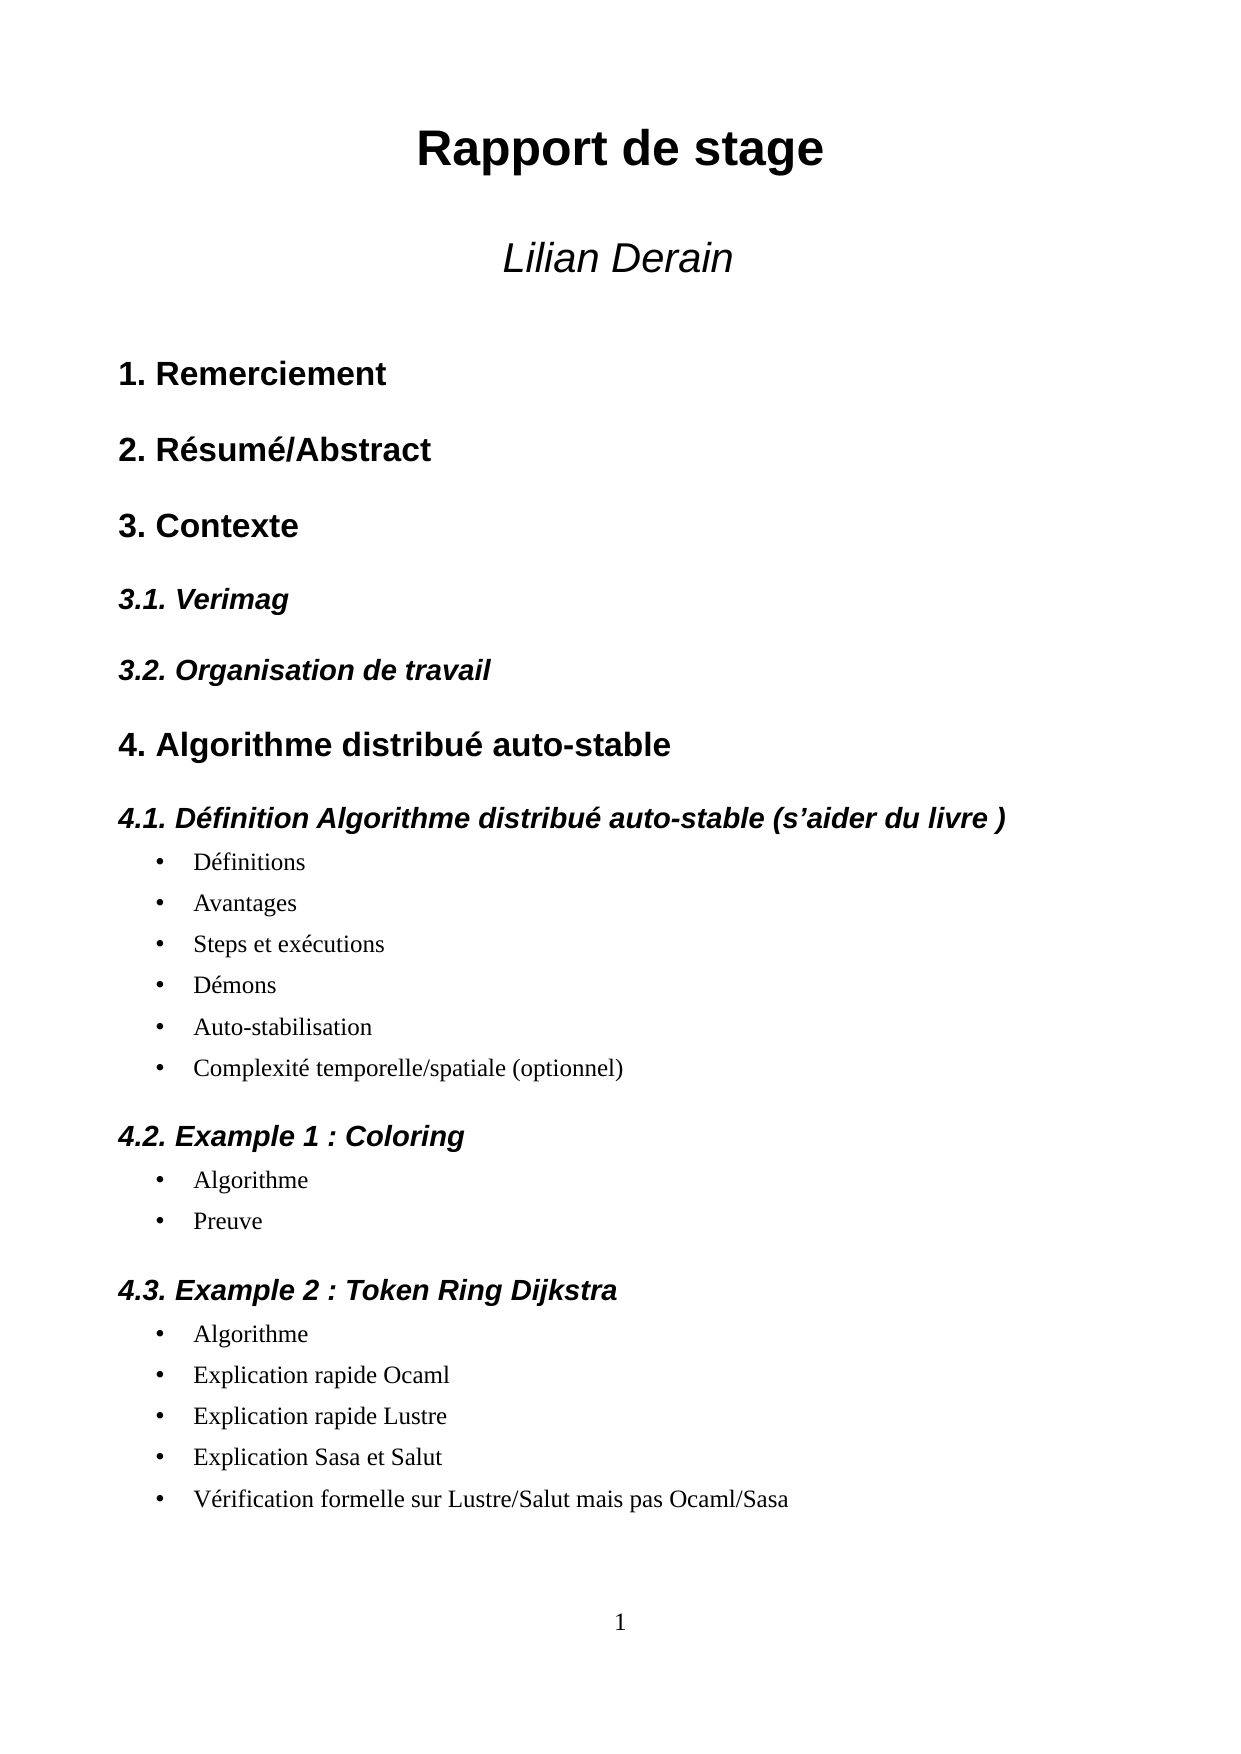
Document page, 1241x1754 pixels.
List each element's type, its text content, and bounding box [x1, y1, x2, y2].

subtitle Organisation de travail [118, 653, 1122, 687]
list Définitions [156, 847, 1122, 875]
list Avantages [156, 888, 1122, 917]
subtitle Contexte [118, 506, 1122, 545]
list Démons [156, 970, 1122, 999]
list Preuve [156, 1206, 1122, 1235]
list Steps et exécutions [156, 929, 1122, 958]
list Explication rapide Lustre [156, 1401, 1122, 1430]
title Rapport de stage [118, 118, 1122, 176]
subtitle Lilian Derain [118, 233, 1122, 281]
list Algorithme [156, 1165, 1122, 1194]
list Algorithme [156, 1319, 1122, 1347]
list Explication Sasa et Salut [156, 1442, 1122, 1471]
subtitle Résumé/Abstract [118, 430, 1122, 469]
subtitle Remerciement [118, 354, 1122, 393]
subtitle Verimag [118, 582, 1122, 616]
subtitle Example 2 : Token Ring Dijkstra [118, 1273, 1122, 1306]
list Complexité temporelle/spatiale (optionnel) [156, 1053, 1122, 1082]
subtitle Définition Algorithme distribué auto-stable (s’aider du livre ) [118, 801, 1122, 834]
subtitle Example 1 : Coloring [118, 1119, 1122, 1153]
list Auto-stabilisation [156, 1012, 1122, 1040]
subtitle Algorithme distribué auto-stable [118, 724, 1122, 763]
list Explication rapide Ocaml [156, 1360, 1122, 1389]
list Vérification formelle sur Lustre/Salut mais pas Ocaml/Sasa [156, 1484, 1122, 1512]
